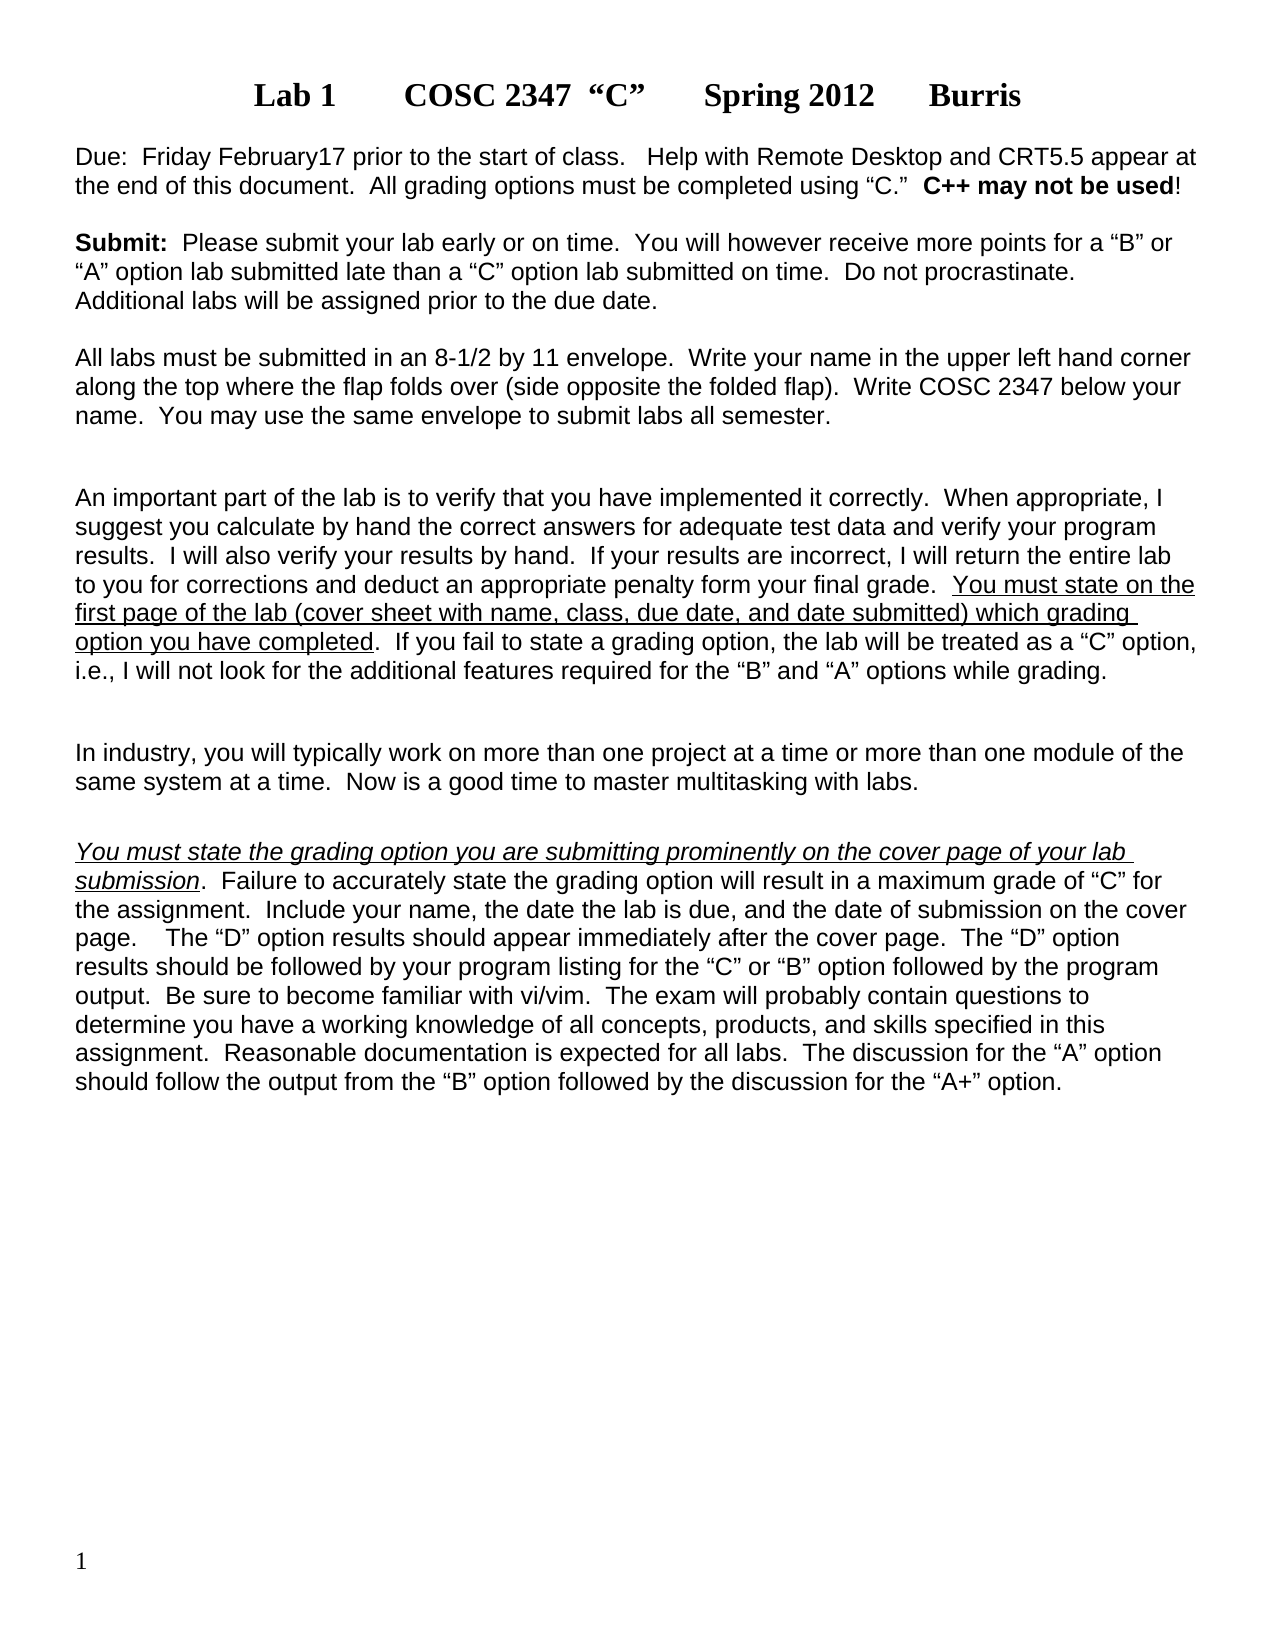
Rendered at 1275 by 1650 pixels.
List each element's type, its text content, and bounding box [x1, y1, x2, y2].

text All labs must be submitted in an 8-1/2 by 11 envelope. Write your name in the upper left hand corner along the top where the flap folds over (side opposite the folded flap). Write COSC 2347 below your name. You may use the same envelope to submit labs all semester. [75, 343, 1200, 429]
text Lab 1 COSC 2347 “C” Spring 2012 Burris [75, 75, 1200, 113]
text You must state the grading option you are submitting prominently on the cover page of your lab submission. Failure to accurately state the grading option will result in a maximum grade of “C” for the assignment. Include your name, the date the lab is due, and the date of submission on the cover page. The “D” option results should appear immediately after the cover page. The “D” option results should be followed by your program listing for the “C” or “B” option followed by the program output. Be sure to become familiar with vi/vim. The exam will probably contain questions to determine you have a working knowledge of all concepts, products, and skills specified in this assignment. Reasonable documentation is expected for all labs. The discussion for the “A” option should follow the output from the “B” option followed by the discussion for the “A+” option. [75, 837, 1200, 1096]
text In industry, you will typically work on more than one project at a time or more than one module of the same system at a time. Now is a good time to master multitasking with labs. [75, 738, 1200, 796]
text An important part of the lab is to verify that you have implemented it correctly. When appropriate, I suggest you calculate by hand the correct answers for adequate test data and verify your program results. I will also verify your results by hand. If your results are incorrect, I will return the entire lab to you for corrections and deduct an appropriate penalty form your final grade. You must state on the first page of the lab (cover sheet with name, class, due date, and date submitted) which grading option you have completed. If you fail to state a grading option, the lab will be treated as a “C” option, i.e., I will not look for the additional features required for the “B” and “A” options while grading. [75, 483, 1200, 684]
text Due: Friday February17 prior to the start of class. Help with Remote Desktop and CRT5.5 appear at the end of this document. All grading options must be completed using “C.” C++ may not be used! [75, 142, 1200, 199]
text Submit: Please submit your lab early or on time. You will however receive more points for a “B” or “A” option lab submitted late than a “C” option lab submitted on time. Do not procrastinate. Additional labs will be assigned prior to the due date. [75, 228, 1200, 314]
